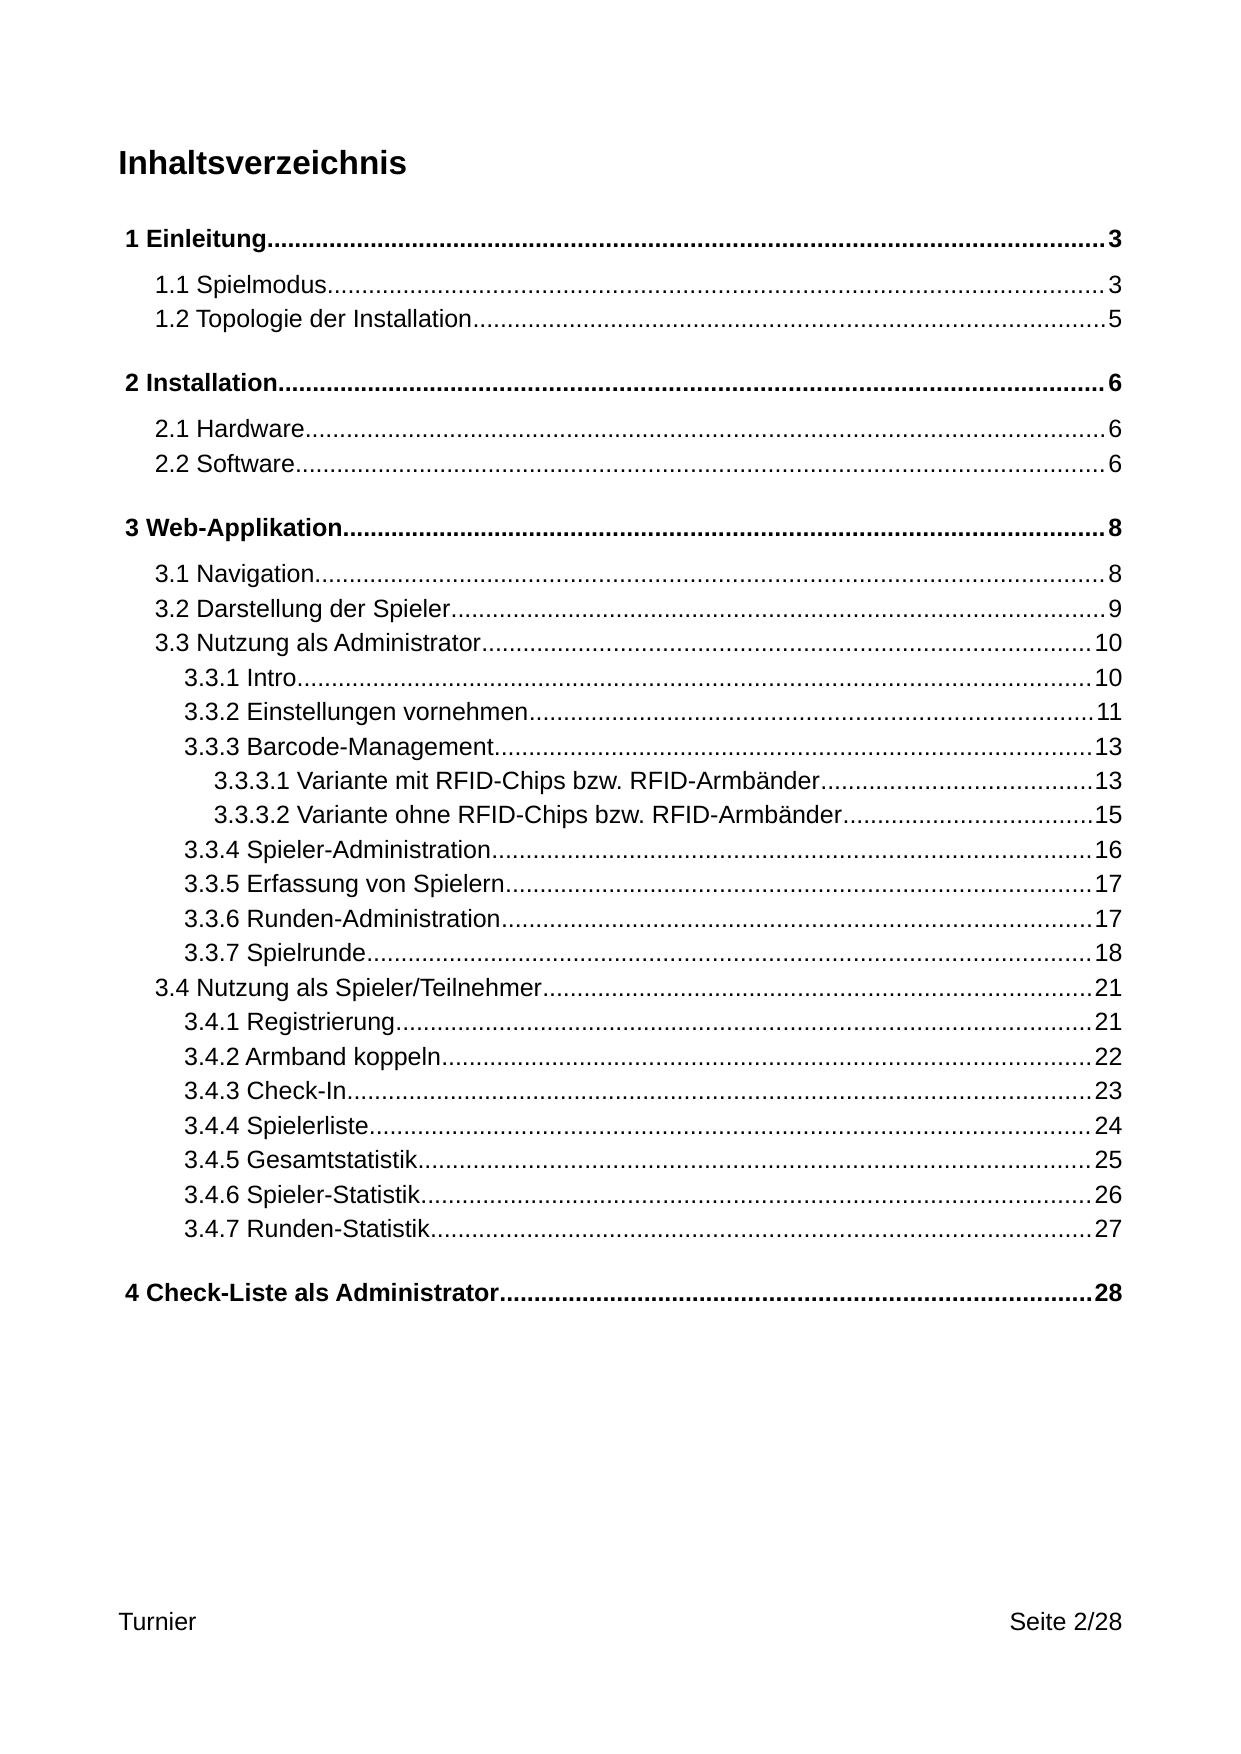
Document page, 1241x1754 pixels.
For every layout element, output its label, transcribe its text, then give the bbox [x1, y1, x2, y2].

text 1.2 Topologie der Installation 5 [148, 304, 1122, 333]
subtitle Inhaltsverzeichnis [118, 143, 1122, 182]
text 1.1 Spielmodus 3 [148, 270, 1122, 298]
text 3.3 Nutzung als Administrator 10 [148, 628, 1122, 657]
text 3.4.1 Registrierung 21 [177, 1007, 1122, 1036]
text 3.3.3.1 Variante mit RFID-Chips bzw. RFID-Armbänder 13 [207, 766, 1122, 795]
text 3.3.1 Intro 10 [177, 663, 1122, 691]
text 3.1 Navigation 8 [148, 559, 1122, 588]
text 3.4.5 Gesamtstatistik 25 [177, 1145, 1122, 1174]
text 3.3.4 Spieler-Administration 16 [177, 835, 1122, 864]
text 3.3.3.2 Variante ohne RFID-Chips bzw. RFID-Armbänder 15 [207, 801, 1122, 829]
text 2.1 Hardware 6 [148, 414, 1122, 443]
text 1 Einleitung 3 [118, 223, 1122, 252]
text 3.4 Nutzung als Spieler/Teilnehmer 21 [148, 973, 1122, 1002]
text 3 Web-Applikation 8 [118, 513, 1122, 542]
text 3.3.6 Runden-Administration 17 [177, 904, 1122, 933]
text 3.4.4 Spielerliste 24 [177, 1111, 1122, 1139]
text 3.2 Darstellung der Spieler 9 [148, 594, 1122, 622]
text 3.4.2 Armband koppeln 22 [177, 1042, 1122, 1071]
text 4 Check-Liste als Administrator 28 [118, 1278, 1122, 1307]
text 2.2 Software 6 [148, 449, 1122, 478]
text 3.4.6 Spieler-Statistik 26 [177, 1180, 1122, 1208]
text 3.3.3 Barcode-Management 13 [177, 732, 1122, 760]
text 2 Installation 6 [118, 368, 1122, 397]
text 3.3.7 Spielrunde 18 [177, 938, 1122, 967]
text 3.4.3 Check-In 23 [177, 1076, 1122, 1105]
text 3.4.7 Runden-Statistik 27 [177, 1214, 1122, 1243]
text 3.3.5 Erfassung von Spielern 17 [177, 869, 1122, 898]
text 3.3.2 Einstellungen vornehmen 11 [177, 697, 1122, 726]
